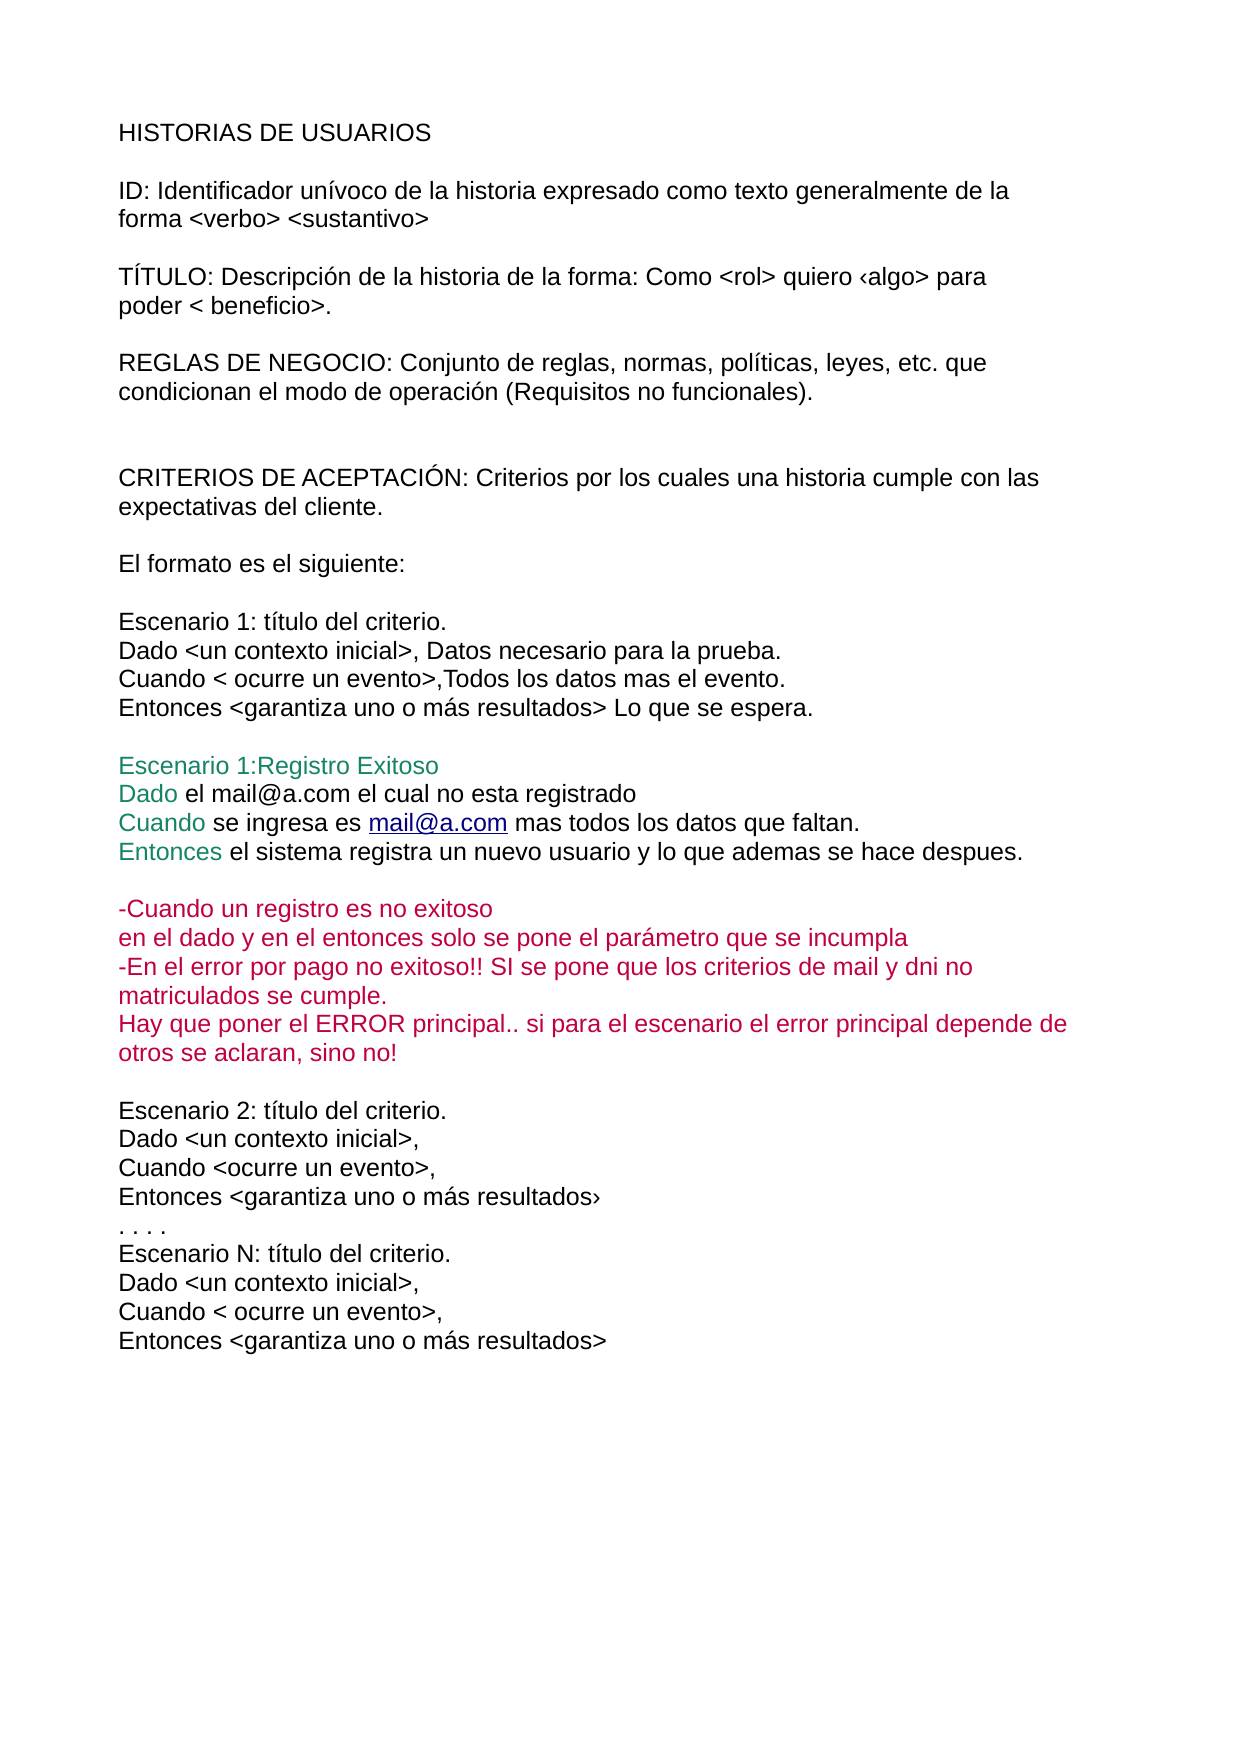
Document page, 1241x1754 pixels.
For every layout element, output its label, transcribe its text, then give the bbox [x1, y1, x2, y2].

text REGLAS DE NEGOCIO: Conjunto de reglas, normas, políticas, leyes, etc. que condicionan el modo de operación (Requisitos no funcionales). [118, 348, 1122, 406]
text Entonces <garantiza uno o más resultados> Lo que se espera. [118, 693, 1122, 722]
text Escenario 1: título del criterio. [118, 607, 1122, 636]
text Hay que poner el ERROR principal.. si para el escenario el error principal depende de otros se aclaran, sino no! [118, 1009, 1122, 1067]
text Entonces <garantiza uno o más resultados› [118, 1182, 1122, 1211]
text El formato es el siguiente: [118, 549, 1122, 578]
text Escenario 2: título del criterio. [118, 1096, 1122, 1124]
text Escenario 1:Registro Exitoso [118, 751, 1122, 779]
text -Cuando un registro es no exitoso [118, 894, 1122, 923]
text Entonces el sistema registra un nuevo usuario y lo que ademas se hace despues. [118, 837, 1122, 866]
text Cuando se ingresa es mail@a.com mas todos los datos que faltan. [118, 808, 1122, 837]
text Dado <un contexto inicial>, [118, 1268, 1122, 1297]
text en el dado y en el entonces solo se pone el parámetro que se incumpla [118, 923, 1122, 952]
text Entonces <garantiza uno o más resultados> [118, 1326, 1122, 1354]
text . . . . [118, 1211, 1122, 1239]
text poder < beneficio>. [118, 291, 1122, 319]
text Escenario N: título del criterio. [118, 1239, 1122, 1268]
text Cuando <ocurre un evento>, [118, 1153, 1122, 1182]
text HISTORIAS DE USUARIOS [118, 118, 1122, 147]
text Dado <un contexto inicial>, [118, 1124, 1122, 1153]
text CRITERIOS DE ACEPTACIÓN: Criterios por los cuales una historia cumple con las expectativas del cliente. [118, 463, 1122, 521]
text Dado el mail@a.com el cual no esta registrado [118, 779, 1122, 808]
text TÍTULO: Descripción de la historia de la forma: Como <rol> quiero ‹algo> para [118, 262, 1122, 291]
text -En el error por pago no exitoso!! SI se pone que los criterios de mail y dni no matriculados se cumple. [118, 952, 1122, 1009]
text forma <verbo> <sustantivo> [118, 204, 1122, 233]
text Dado <un contexto inicial>, Datos necesario para la prueba. [118, 636, 1122, 664]
text Cuando < ocurre un evento>,Todos los datos mas el evento. [118, 664, 1122, 693]
text ID: Identificador unívoco de la historia expresado como texto generalmente de la [118, 176, 1122, 204]
text Cuando < ocurre un evento>, [118, 1297, 1122, 1326]
